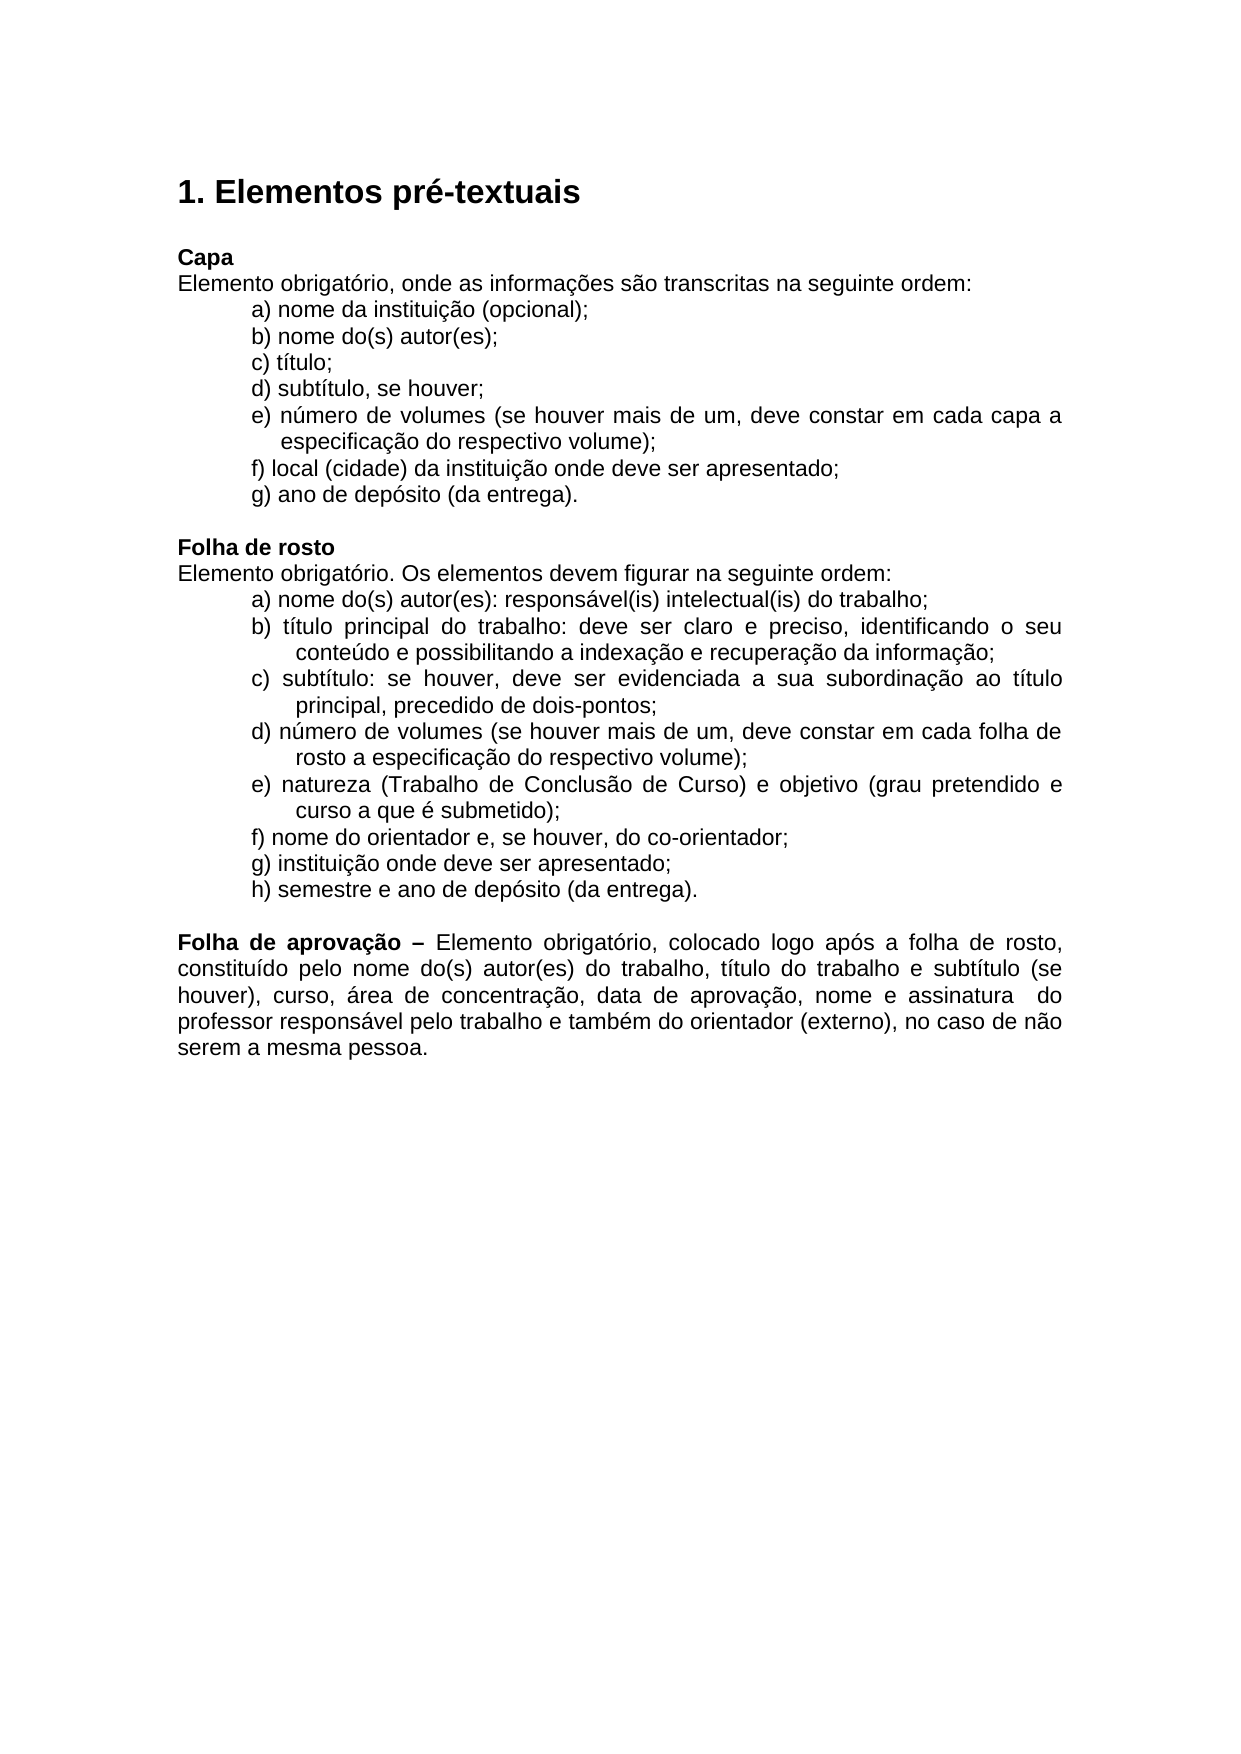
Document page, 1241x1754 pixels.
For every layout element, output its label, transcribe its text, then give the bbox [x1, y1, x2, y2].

text b) nome do(s) autor(es); [251, 323, 1063, 349]
text g) ano de depósito (da entrega). [251, 481, 1063, 507]
text c) título; [251, 349, 1063, 375]
text h) semestre e ano de depósito (da entrega). [251, 876, 1063, 902]
text e) natureza (Trabalho de Conclusão de Curso) e objetivo (grau pretendido e curso a que é submetido); [251, 771, 1063, 823]
text c) subtítulo: se houver, deve ser evidenciada a sua subordinação ao título principal, precedido de dois-pontos; [251, 665, 1063, 718]
text g) instituição onde deve ser apresentado; [251, 850, 1063, 876]
text Elemento obrigatório, onde as informações são transcritas na seguinte ordem: [177, 270, 1063, 296]
text Capa [177, 244, 1063, 270]
text f) nome do orientador e, se houver, do co-orientador; [251, 823, 1063, 850]
text a) nome da instituição (opcional); [251, 296, 1063, 323]
text f) local (cidade) da instituição onde deve ser apresentado; [251, 454, 1063, 481]
text e) número de volumes (se houver mais de um, deve constar em cada capa a especificação do respectivo volume); [251, 402, 1063, 454]
text d) subtítulo, se houver; [251, 375, 1063, 402]
text d) número de volumes (se houver mais de um, deve constar em cada folha de rosto a especificação do respectivo volume); [251, 718, 1063, 771]
text b) título principal do trabalho: deve ser claro e preciso, identificando o seu conteúdo e possibilitando a indexação e recuperação da informação; [251, 613, 1063, 665]
text Folha de rosto [177, 533, 1063, 560]
text Elemento obrigatório. Os elementos devem figurar na seguinte ordem: [177, 560, 1063, 586]
text a) nome do(s) autor(es): responsável(is) intelectual(is) do trabalho; [251, 586, 1063, 613]
subtitle 1. Elementos pré-textuais [177, 173, 1063, 211]
text Folha de aprovação – Elemento obrigatório, colocado logo após a folha de rosto, constituído pelo nome do(s) autor(es) do trabalho, título do trabalho e subtítulo (se houver), curso, área de concentração, data de aprovação, nome e assinatura do professor responsável pelo trabalho e também do orientador (externo), no caso de não serem a mesma pessoa. [177, 929, 1063, 1061]
